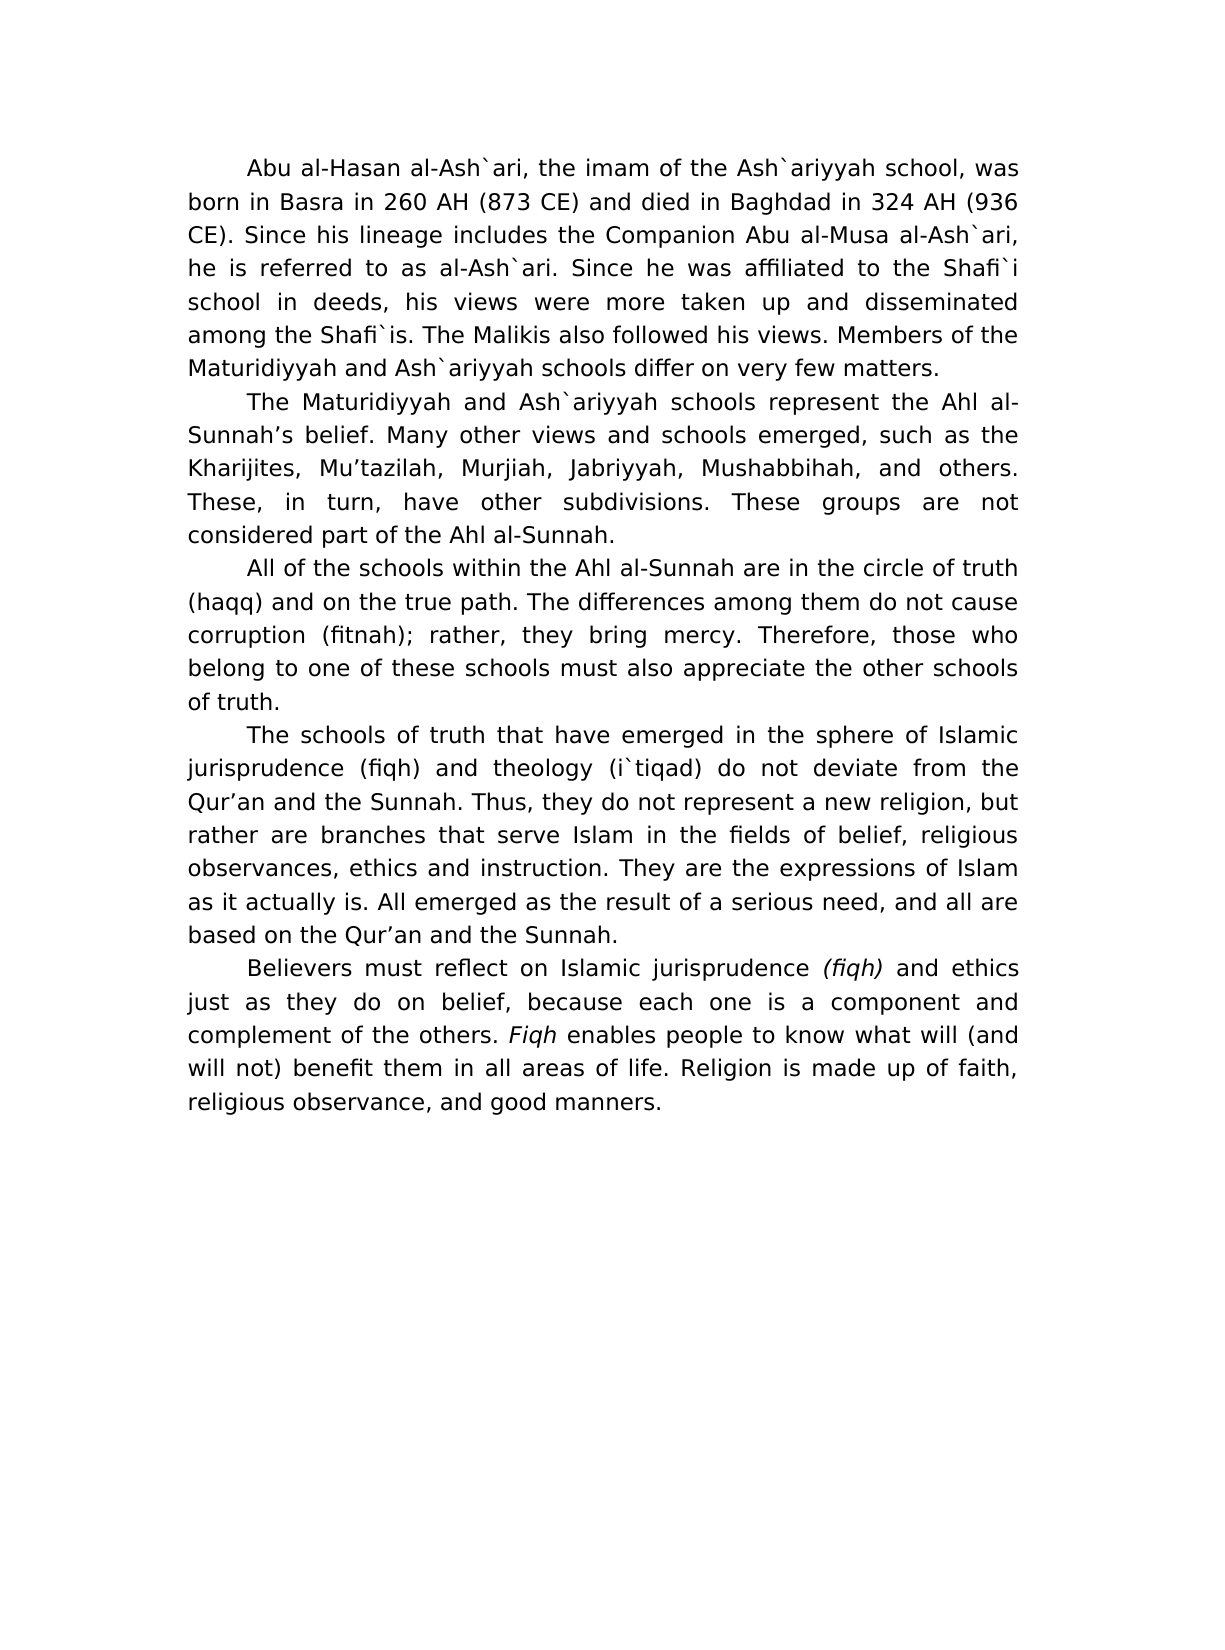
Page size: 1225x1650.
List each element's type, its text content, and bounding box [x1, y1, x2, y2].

text The Maturidiyyah and Ash`ariyyah schools represent the Ahl al-Sunnah’s belief. Many other views and schools emerged, such as the Kharijites, Mu’tazilah, Murjiah, Jabriyyah, Mushabbihah, and others. These, in turn, have other subdivisions. These groups are not considered part of the Ahl al-Sunnah. [187, 383, 1020, 550]
text Abu al-Hasan al-Ash`ari, the imam of the Ash`ariyyah school, was born in Basra in 260 AH (873 CE) and died in Baghdad in 324 AH (936 CE). Since his lineage includes the Companion Abu al-Musa al-Ash`ari, he is referred to as al-Ash`ari. Since he was affiliated to the Shafi`i school in deeds, his views were more taken up and disseminated among the Shafi`is. The Malikis also followed his views. Members of the Maturidiyyah and Ash`ariyyah schools differ on very few matters. [187, 150, 1020, 383]
text Believers must reflect on Islamic jurisprudence (fiqh) and ethics just as they do on belief, because each one is a component and complement of the others. Fiqh enables people to know what will (and will not) benefit them in all areas of life. Religion is made up of faith, religious observance, and good manners. [187, 950, 1020, 1117]
text All of the schools within the Ahl al-Sunnah are in the circle of truth (haqq) and on the true path. The differences among them do not cause corruption (fitnah); rather, they bring mercy. Therefore, those who belong to one of these schools must also appreciate the other schools of truth. [187, 550, 1020, 717]
text The schools of truth that have emerged in the sphere of Islamic jurisprudence (fiqh) and theology (i`tiqad) do not deviate from the Qur’an and the Sunnah. Thus, they do not represent a new religion, but rather are branches that serve Islam in the fields of belief, religious observances, ethics and instruction. They are the expressions of Islam as it actually is. All emerged as the result of a serious need, and all are based on the Qur’an and the Sunnah. [187, 717, 1020, 950]
